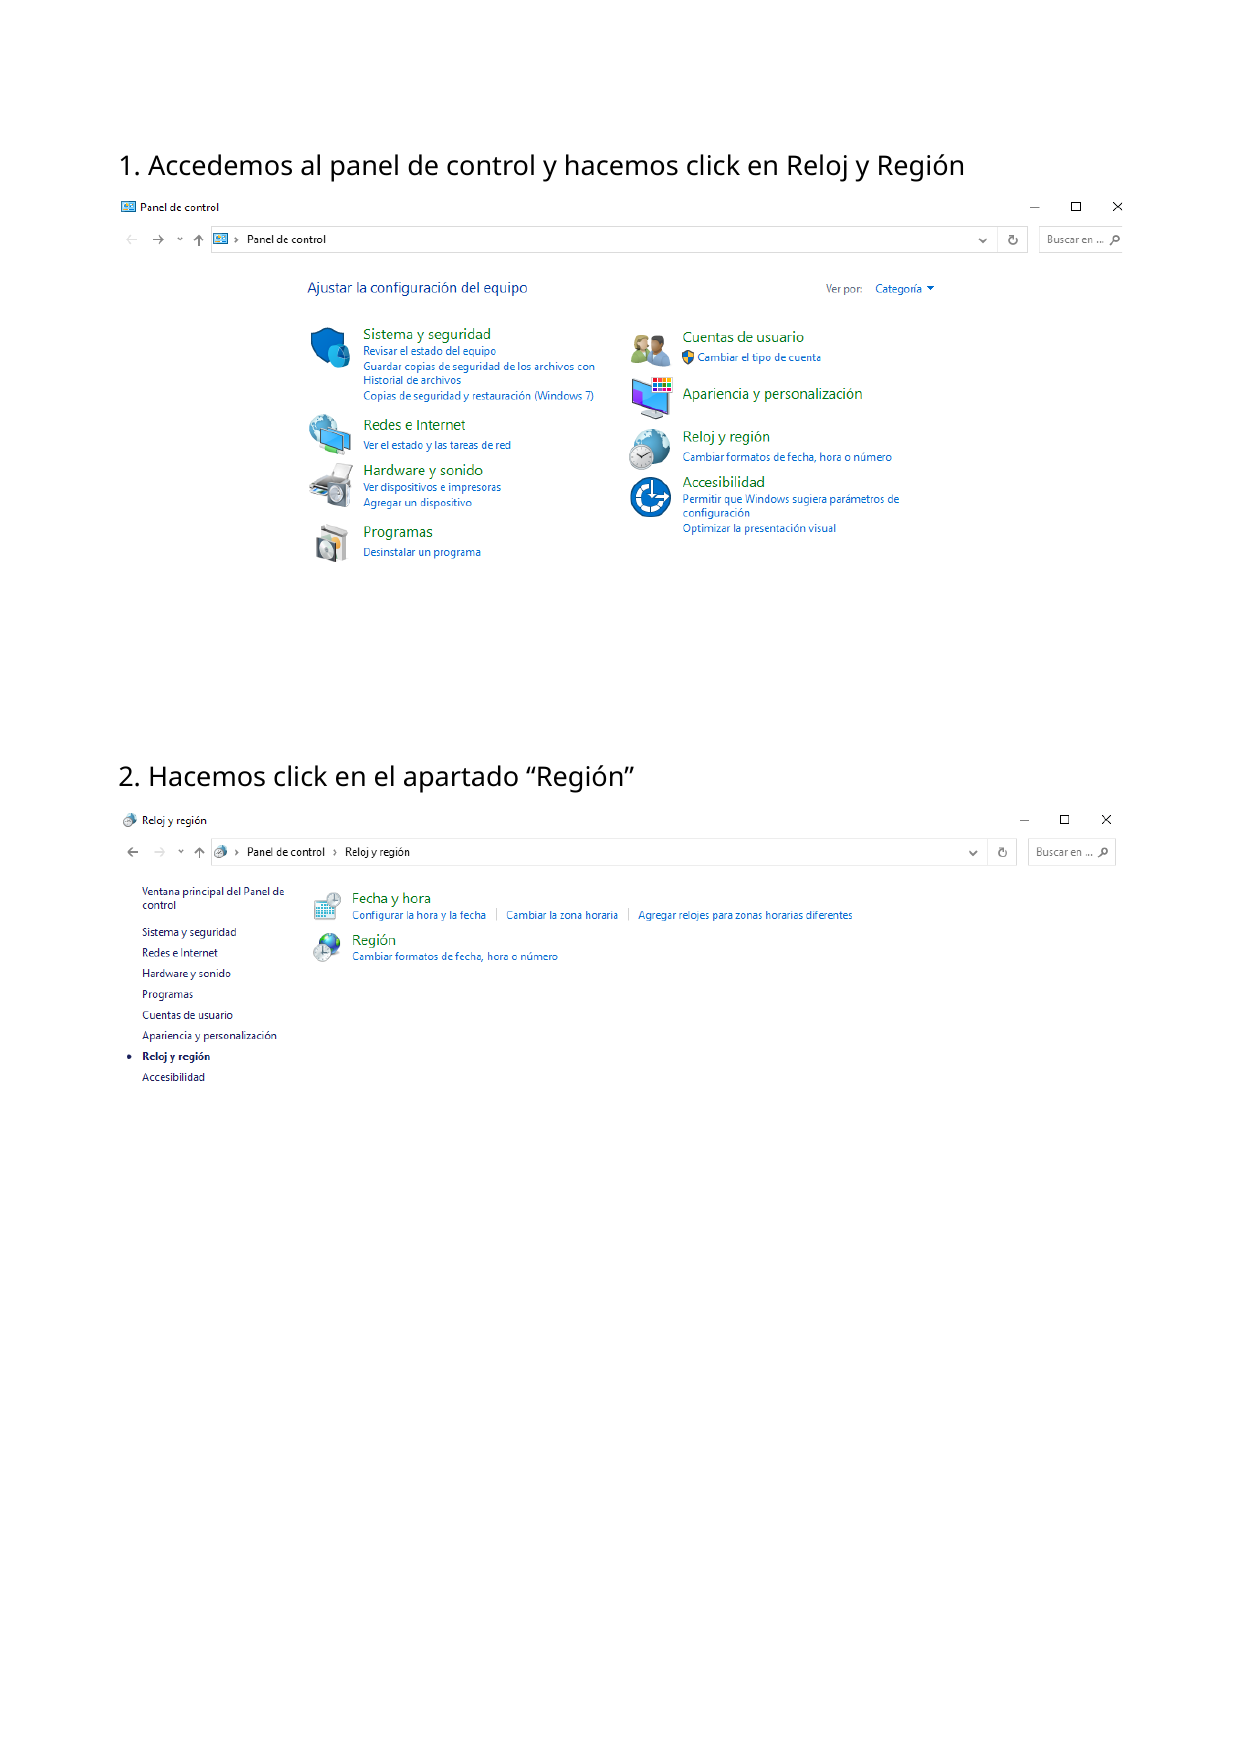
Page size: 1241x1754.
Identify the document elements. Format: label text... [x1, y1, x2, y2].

text 2. Hacemos click en el apartado “Región” [118, 757, 1122, 794]
picture [118, 811, 1123, 1084]
picture [118, 197, 1123, 729]
text 1. Accedemos al panel de control y hacemos click en Reloj y Región [118, 147, 1122, 184]
